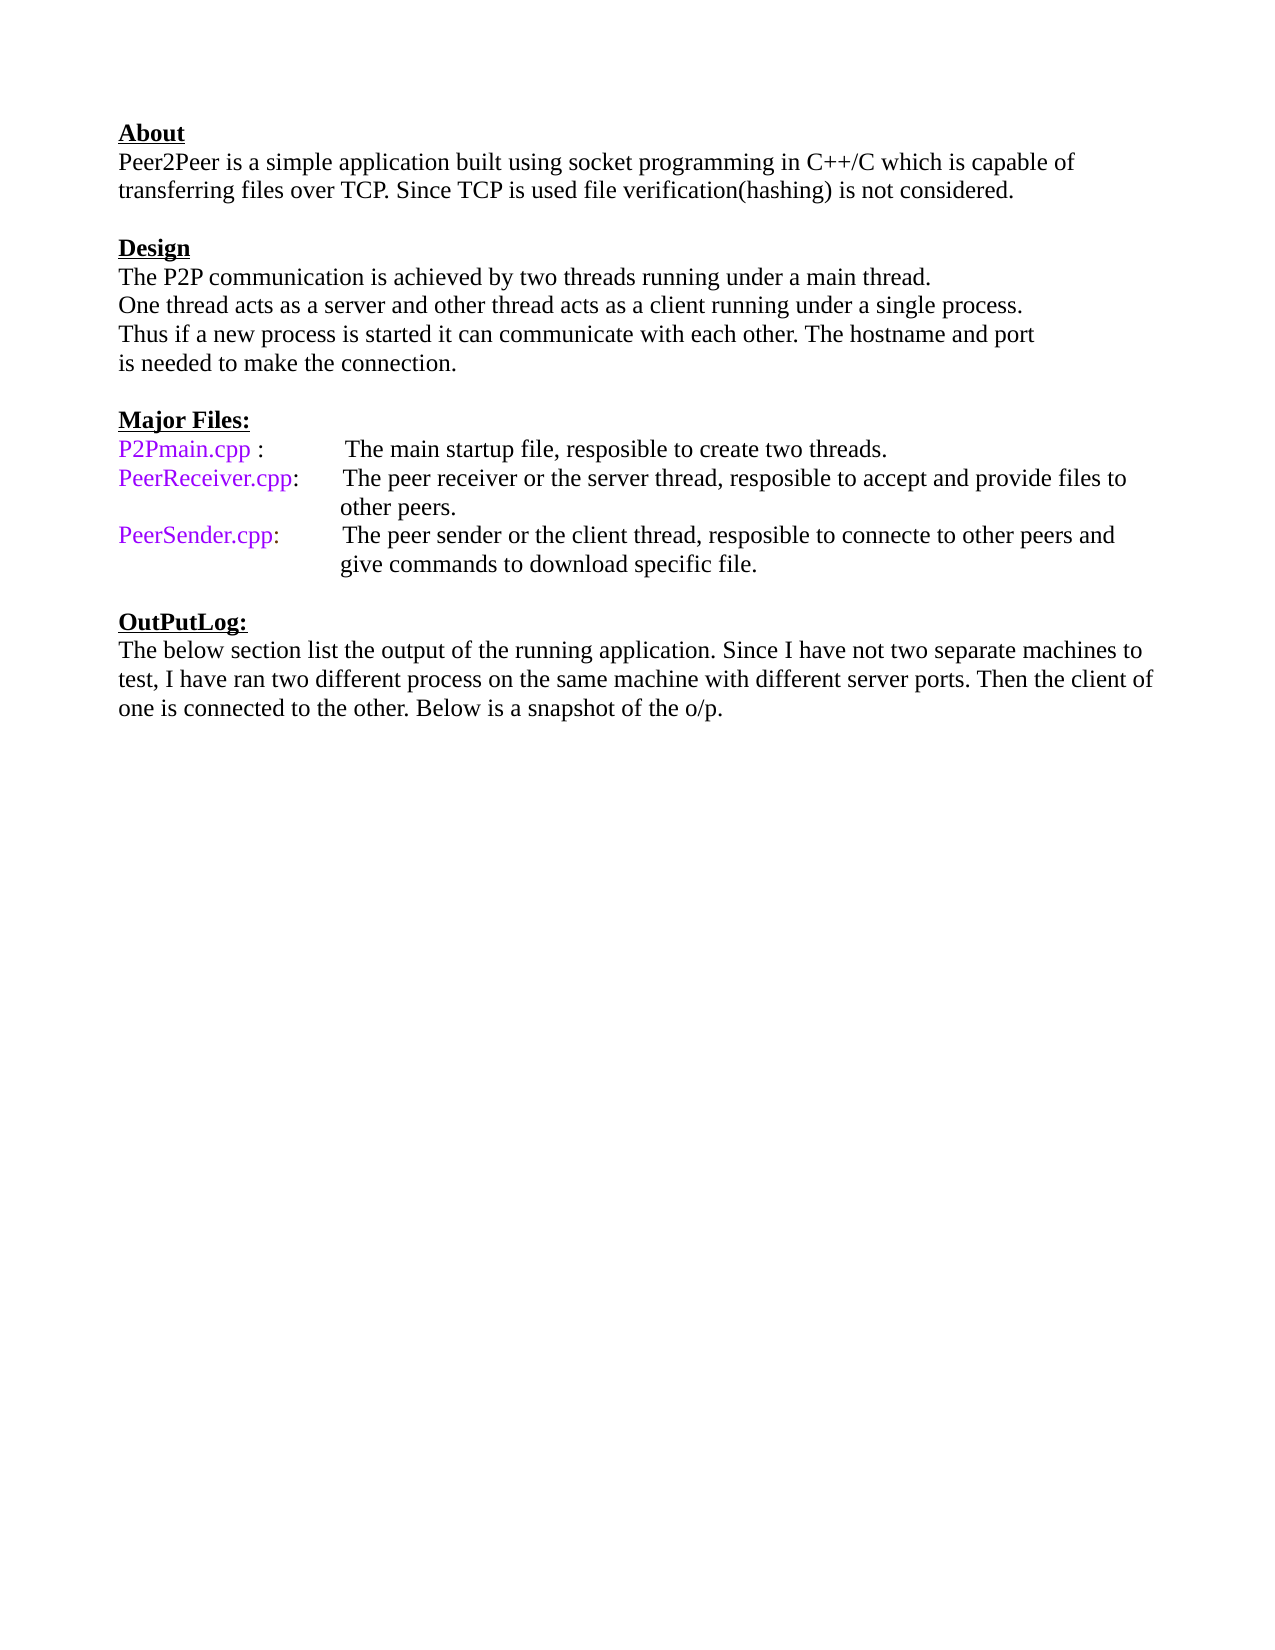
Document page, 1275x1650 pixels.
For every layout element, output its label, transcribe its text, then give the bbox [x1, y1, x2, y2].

text Peer2Peer is a simple application built using socket programming in C++/C which is capable of transferring files over TCP. Since TCP is used file verification(hashing) is not considered. [118, 147, 1157, 204]
text P2Pmain.cpp : The main startup file, resposible to create two threads. [118, 434, 1157, 463]
text Thus if a new process is started it can communicate with each other. The hostname and port [118, 319, 1157, 348]
text The P2P communication is achieved by two threads running under a main thread. [118, 262, 1157, 291]
text PeerSender.cpp: The peer sender or the client thread, resposible to connecte to other peers and give commands to download specific file. [118, 521, 1157, 578]
text One thread acts as a server and other thread acts as a client running under a single process. [118, 291, 1157, 319]
text Major Files: [118, 406, 1157, 434]
text is needed to make the connection. [118, 348, 1157, 377]
text About [118, 118, 1157, 147]
text PeerReceiver.cpp: The peer receiver or the server thread, resposible to accept and provide files to other peers. [118, 463, 1157, 521]
text OutPutLog: [118, 607, 1157, 636]
text Design [118, 233, 1157, 262]
text The below section list the output of the running application. Since I have not two separate machines to test, I have ran two different process on the same machine with different server ports. Then the client of one is connected to the other. Below is a snapshot of the o/p. [118, 636, 1157, 722]
